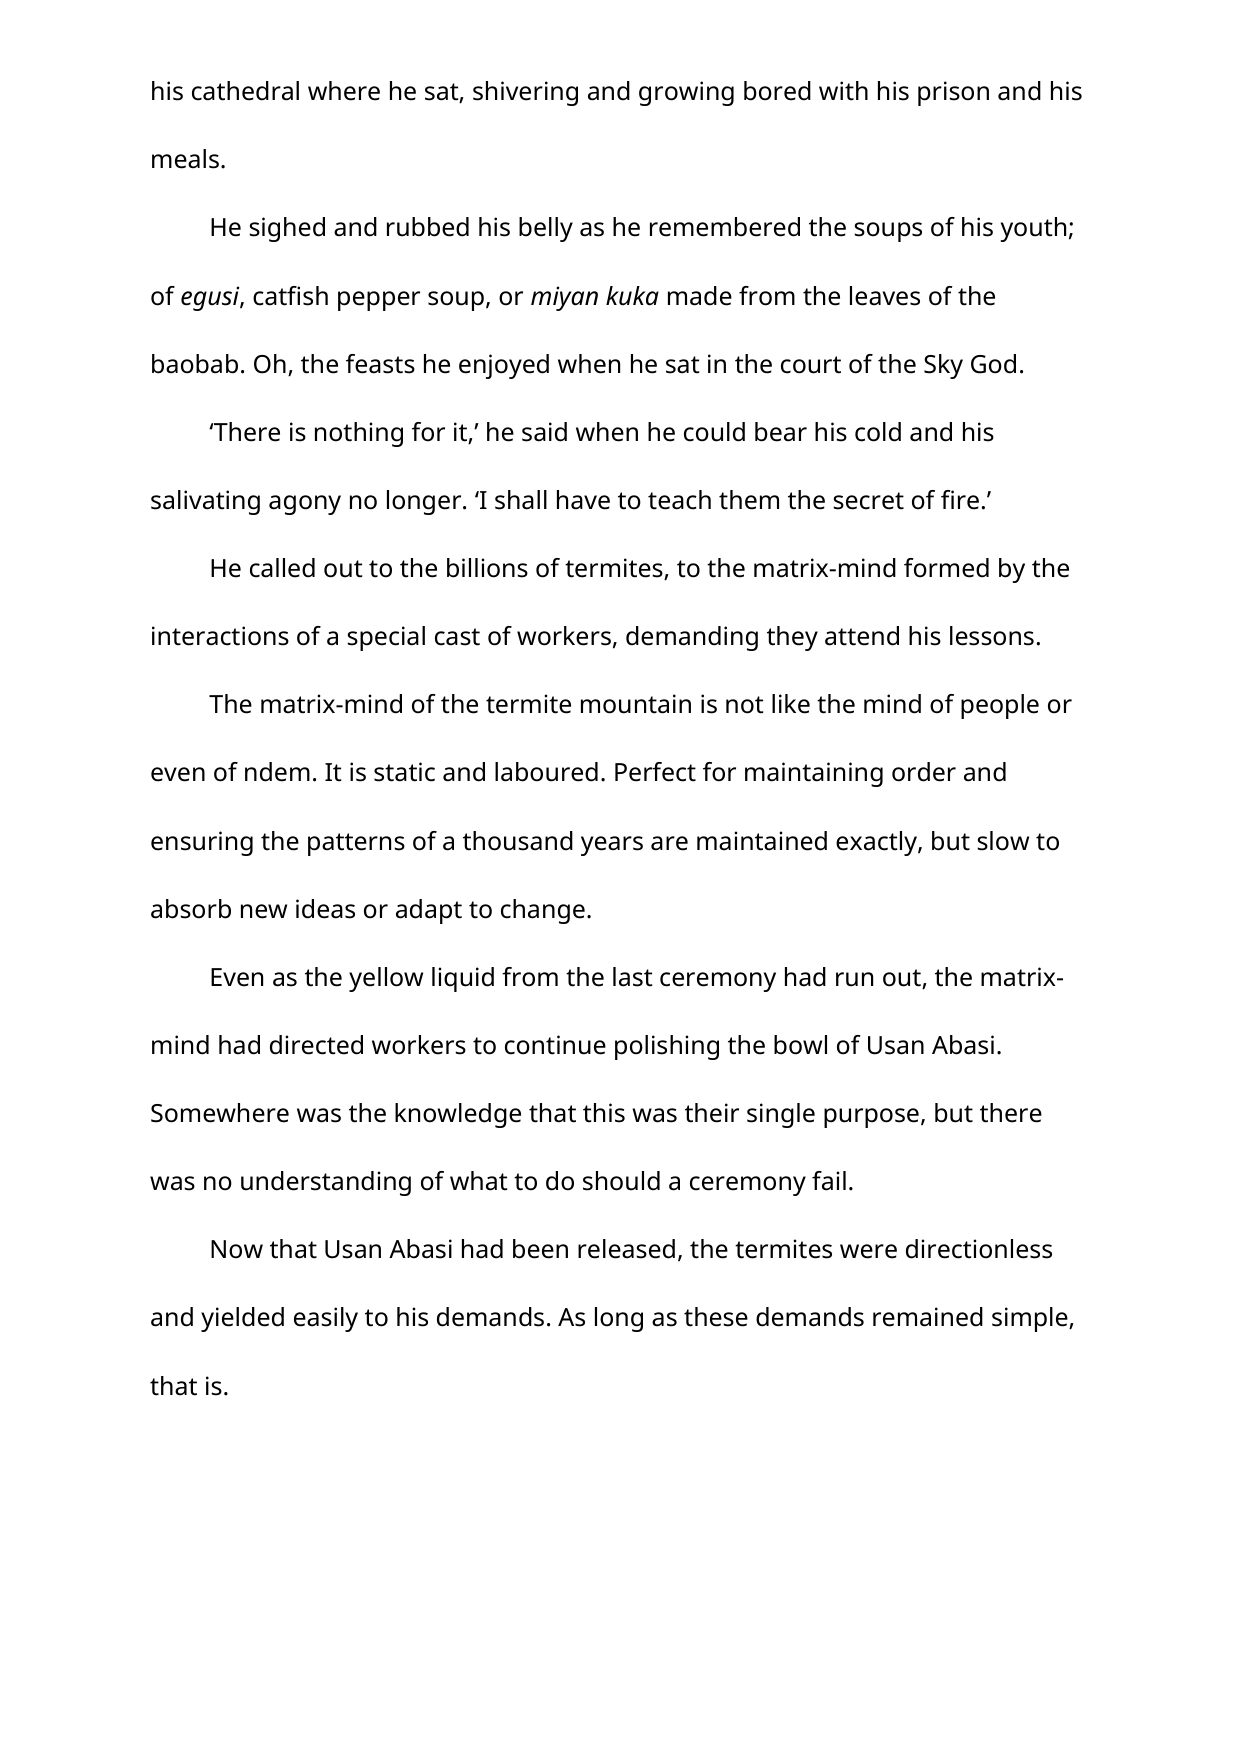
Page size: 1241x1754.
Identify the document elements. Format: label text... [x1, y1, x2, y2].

text He called out to the billions of termites, to the matrix-mind formed by the interactions of a special cast of workers, demanding they attend his lessons. [150, 551, 1090, 653]
text ‘There is nothing for it,’ he said when he could bear his cold and his salivating agony no longer. ‘I shall have to teach them the secret of fire.’ [150, 414, 1090, 517]
text his cathedral where he sat, shivering and growing bored with his prison and his meals. [150, 74, 1090, 176]
text He sighed and rubbed his belly as he remembered the soups of his youth; of egusi, catfish pepper soup, or miyan kuka made from the leaves of the baobab. Oh, the feasts he enjoyed when he sat in the court of the Sky God. [150, 210, 1090, 380]
text The matrix-mind of the termite mountain is not like the mind of people or even of ndem. It is static and laboured. Perfect for maintaining order and ensuring the patterns of a thousand years are maintained exactly, but slow to absorb new ideas or adapt to change. [150, 687, 1090, 925]
text Even as the yellow liquid from the last ceremony had run out, the matrix-mind had directed workers to continue polishing the bowl of Usan Abasi. Somewhere was the knowledge that this was their single purpose, but there was no understanding of what to do should a ceremony fail. [150, 959, 1090, 1198]
text Now that Usan Abasi had been released, the termites were directionless and yielded easily to his demands. As long as these demands remained simple, that is. [150, 1232, 1090, 1402]
